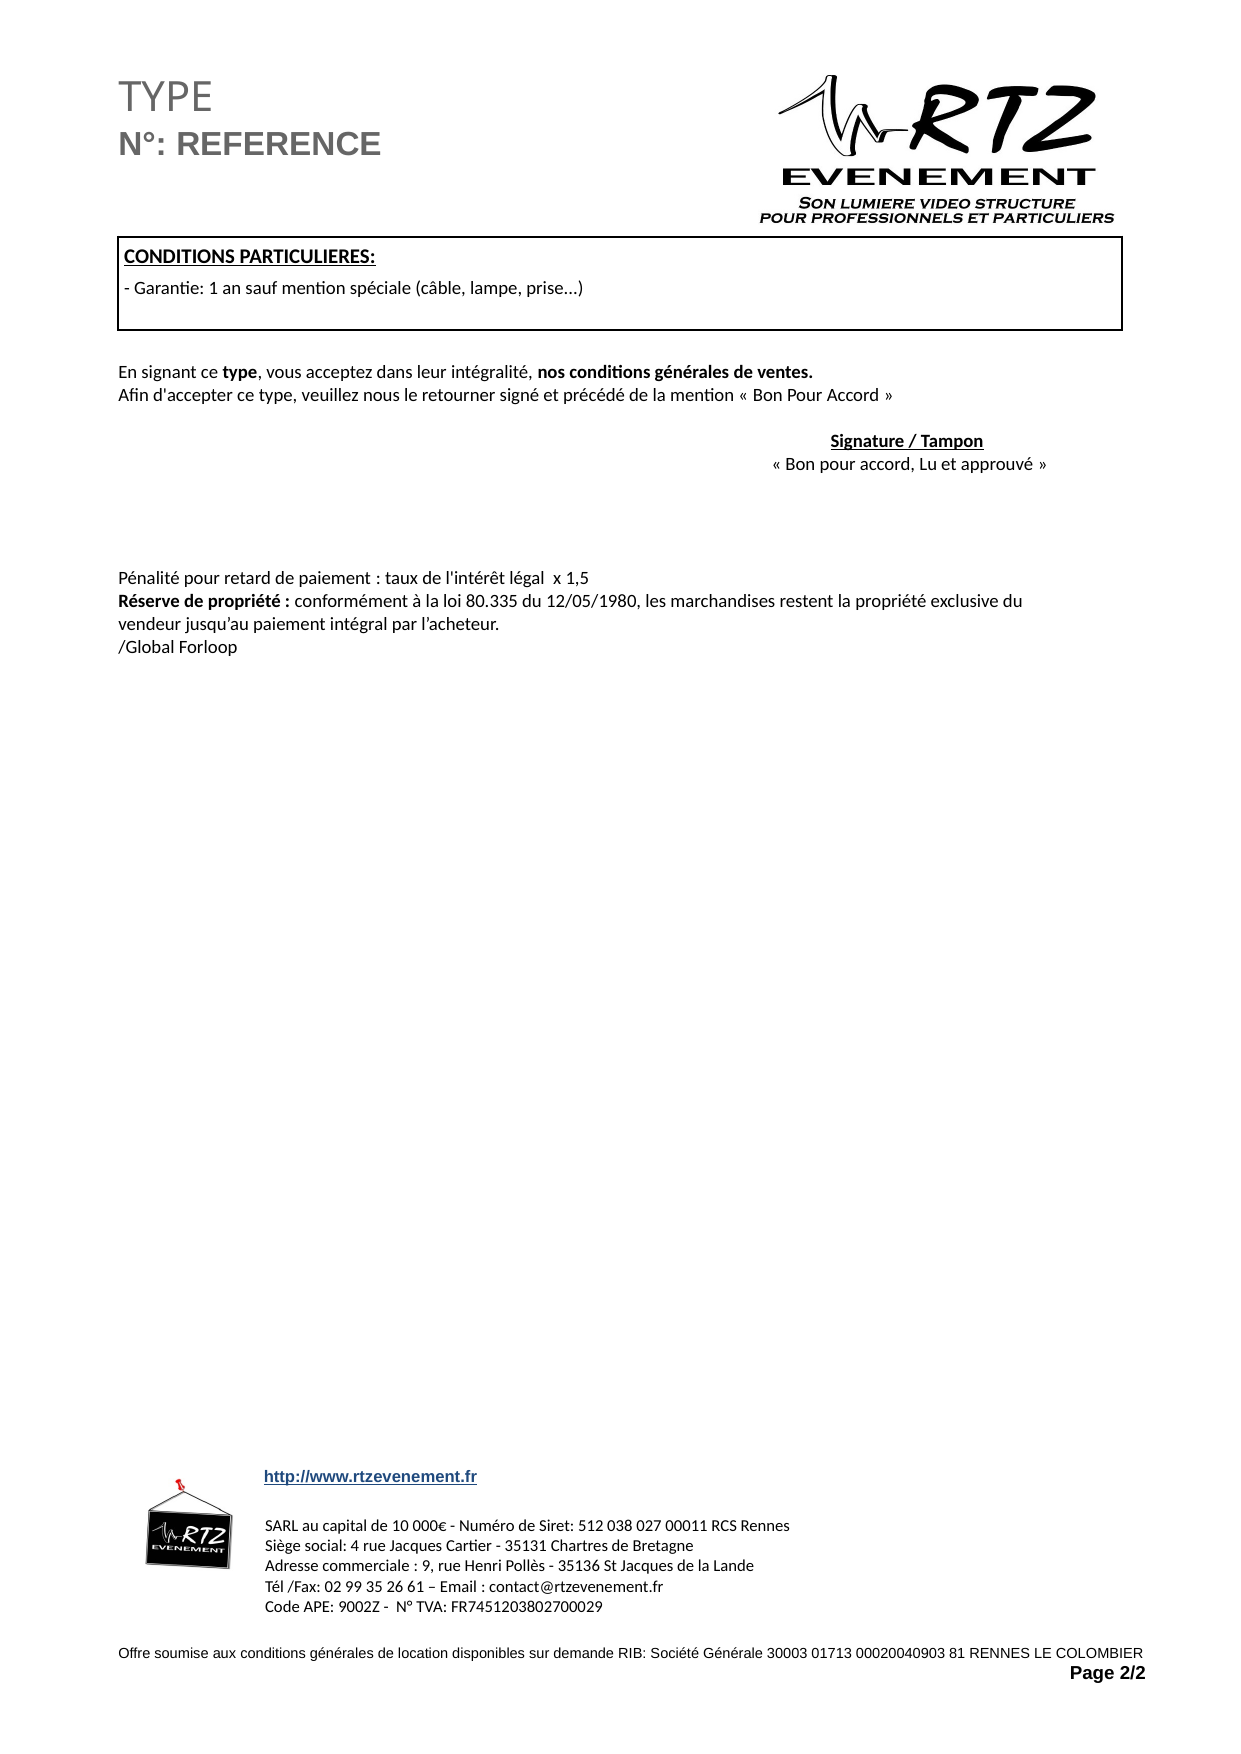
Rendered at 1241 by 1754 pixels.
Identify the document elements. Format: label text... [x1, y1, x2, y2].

picture [144, 1478, 234, 1571]
text /Global Forloop [118, 635, 1047, 658]
table_header CONDITIONS PARTICULIERES: - Garantie: 1 an sauf mention spéciale (câble, lampe, prise...) [119, 238, 1121, 329]
table_header En signant ce type, vous acceptez dans leur intégralité, nos conditions générales de ventes. Afin d'accepter ce type, veuillez nous le retourner signé et précédé de la mention « Bon Pour Accord » Signature / Tampon « Bon pour accord, Lu et approuvé » Pénalité pour retard de paiement : taux de l'intérêt légal x 1,5 Réserve de propriété : conformément à la loi 80.335 du 12/05/1980, les marchandises restent la propriété exclusive du vendeur jusqu’au paiement intégral par l’acheteur. [118, 360, 1122, 635]
picture [758, 73, 1116, 225]
table_header [620, 67, 1122, 236]
table_cell [118, 331, 1122, 360]
table_header TYPE N°: REFERENCE [118, 67, 620, 236]
